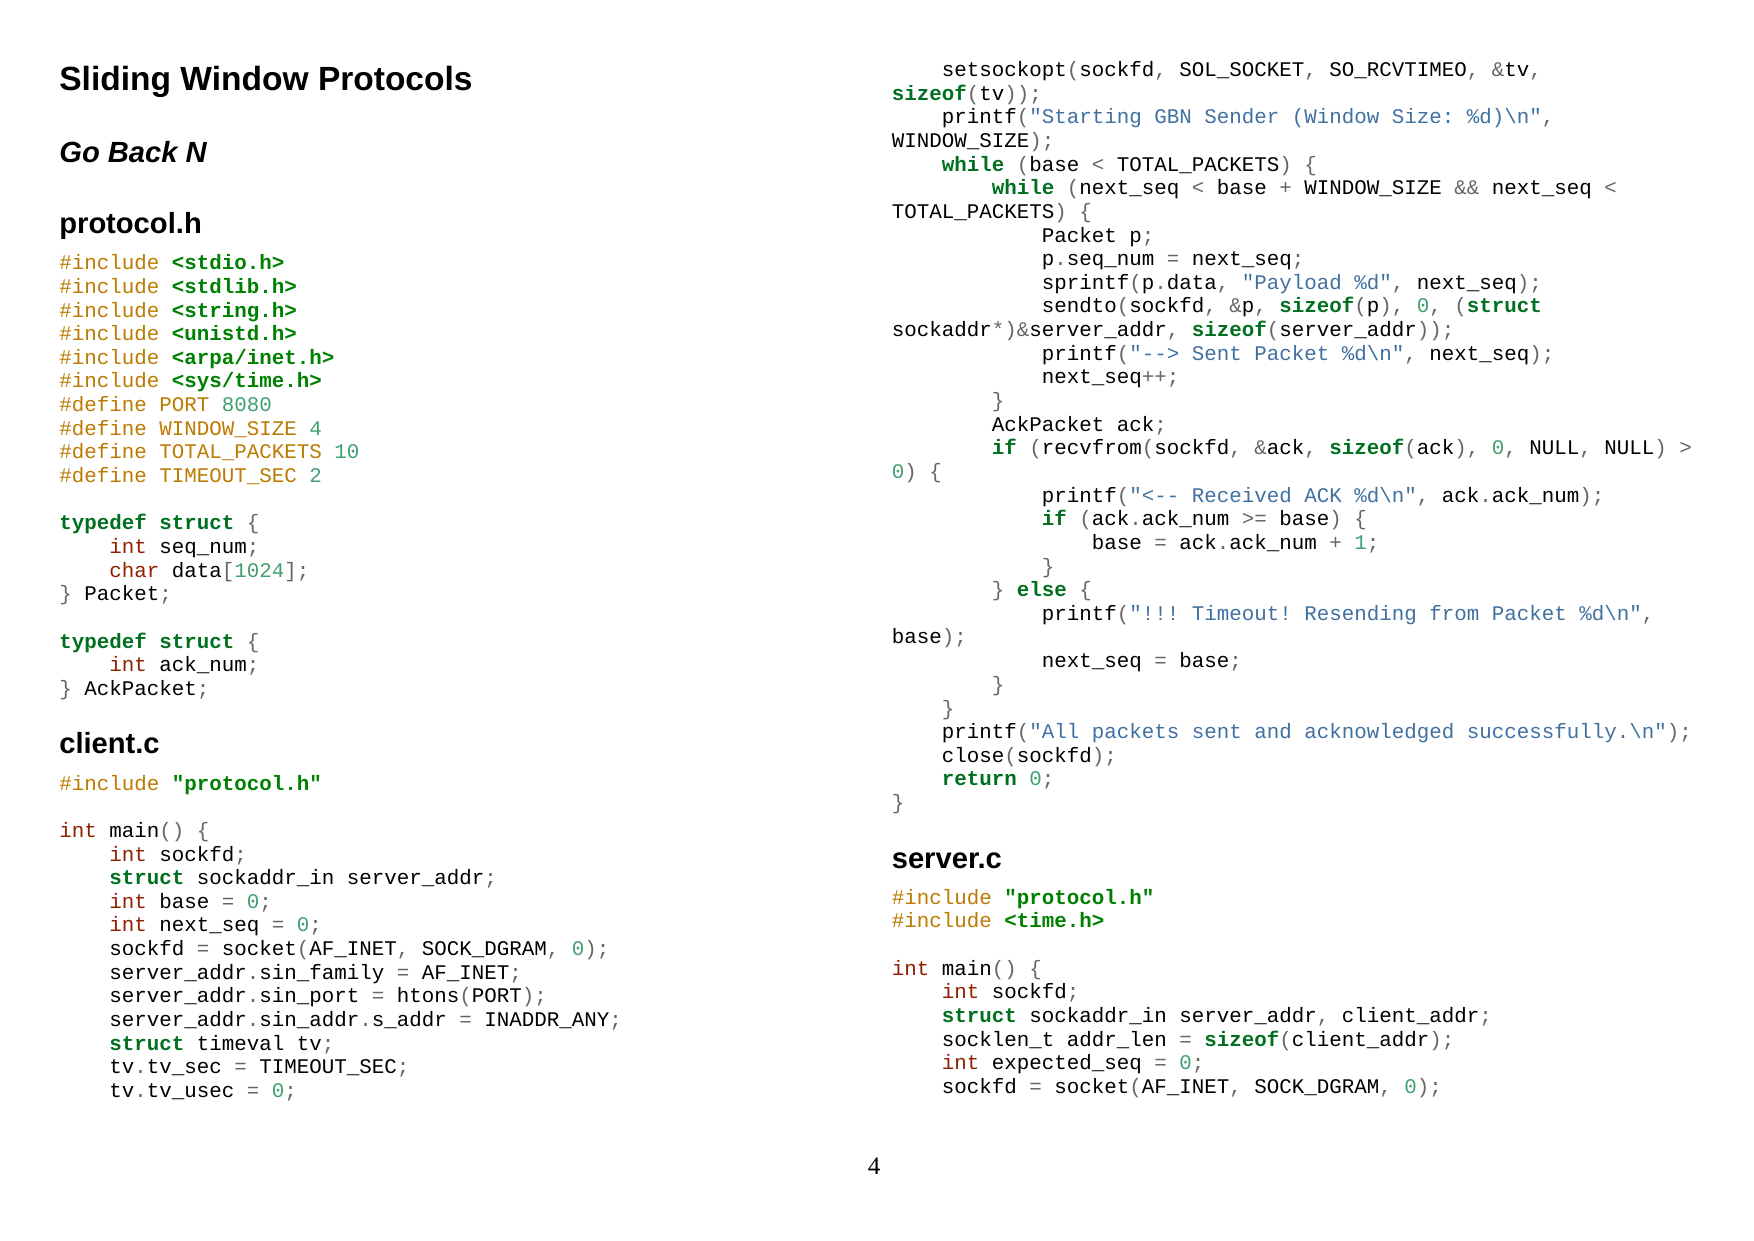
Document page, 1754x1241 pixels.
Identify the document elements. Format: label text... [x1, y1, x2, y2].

text if (ack.ack_num >= base) { [892, 508, 1695, 532]
text int main() { [59, 820, 862, 843]
text printf("--> Sent Packet %d\n", next_seq); [892, 343, 1695, 366]
text while (next_seq < base + WINDOW_SIZE && next_seq < TOTAL_PACKETS) { [892, 177, 1695, 224]
text typedef struct { [59, 512, 862, 536]
text #define TIMEOUT_SEC 2 [59, 465, 862, 489]
text sendto(sockfd, &p, sizeof(p), 0, (struct sockaddr*)&server_addr, sizeof(server_addr)); [892, 296, 1695, 343]
text int main() { [892, 958, 1695, 981]
text base = ack.ack_num + 1; [892, 532, 1695, 556]
text int seq_num; [59, 536, 862, 560]
text struct sockaddr_in server_addr, client_addr; [892, 1005, 1695, 1029]
text printf("<-- Received ACK %d\n", ack.ack_num); [892, 485, 1695, 508]
subtitle client.c [59, 727, 862, 760]
text } AckPacket; [59, 678, 862, 702]
text #include <sys/time.h> [59, 371, 862, 394]
text } [892, 390, 1695, 414]
text int ack_num; [59, 654, 862, 678]
text } [892, 697, 1695, 721]
text tv.tv_usec = 0; [59, 1080, 862, 1104]
text int sockfd; [892, 981, 1695, 1005]
text } Packet; [59, 583, 862, 607]
text #include "protocol.h" [892, 887, 1695, 910]
text AckPacket ack; [892, 414, 1695, 437]
text server_addr.sin_port = htons(PORT); [59, 985, 862, 1009]
text close(sockfd); [892, 745, 1695, 768]
text #include <unistd.h> [59, 323, 862, 347]
text int sockfd; [59, 843, 862, 867]
text #include <stdlib.h> [59, 276, 862, 299]
subtitle server.c [892, 841, 1695, 874]
text server_addr.sin_family = AF_INET; [59, 962, 862, 985]
text #define WINDOW_SIZE 4 [59, 418, 862, 441]
text sprintf(p.data, "Payload %d", next_seq); [892, 272, 1695, 296]
text next_seq = base; [892, 650, 1695, 674]
text #include "protocol.h" [59, 773, 862, 796]
text typedef struct { [59, 631, 862, 654]
text tv.tv_sec = TIMEOUT_SEC; [59, 1056, 862, 1080]
subtitle Go Back N [59, 135, 862, 169]
subtitle Sliding Window Protocols [59, 59, 862, 98]
text int next_seq = 0; [59, 914, 862, 938]
text struct sockaddr_in server_addr; [59, 867, 862, 891]
text socklen_t addr_len = sizeof(client_addr); [892, 1029, 1695, 1052]
text printf("Starting GBN Sender (Window Size: %d)\n", WINDOW_SIZE); [892, 106, 1695, 154]
text int expected_seq = 0; [892, 1052, 1695, 1076]
text } else { [892, 579, 1695, 603]
text int base = 0; [59, 891, 862, 914]
text printf("!!! Timeout! Resending from Packet %d\n", base); [892, 603, 1695, 650]
text #include <stdio.h> [59, 252, 862, 276]
text setsockopt(sockfd, SOL_SOCKET, SO_RCVTIMEO, &tv, sizeof(tv)); [892, 59, 1695, 106]
text #include <time.h> [892, 910, 1695, 934]
text return 0; [892, 768, 1695, 792]
text printf("All packets sent and acknowledged successfully.\n"); [892, 721, 1695, 745]
subtitle protocol.h [59, 206, 862, 240]
text } [892, 556, 1695, 579]
text } [892, 792, 1695, 816]
text char data[1024]; [59, 560, 862, 583]
text sockfd = socket(AF_INET, SOCK_DGRAM, 0); [59, 938, 862, 962]
text #define TOTAL_PACKETS 10 [59, 441, 862, 465]
text server_addr.sin_addr.s_addr = INADDR_ANY; [59, 1009, 862, 1033]
text } [892, 674, 1695, 697]
text #include <string.h> [59, 299, 862, 323]
text #include <arpa/inet.h> [59, 347, 862, 371]
text #define PORT 8080 [59, 394, 862, 418]
text next_seq++; [892, 366, 1695, 390]
text p.seq_num = next_seq; [892, 248, 1695, 272]
text while (base < TOTAL_PACKETS) { [892, 154, 1695, 177]
text sockfd = socket(AF_INET, SOCK_DGRAM, 0); [892, 1076, 1695, 1099]
text if (recvfrom(sockfd, &ack, sizeof(ack), 0, NULL, NULL) > 0) { [892, 437, 1695, 485]
text Packet p; [892, 224, 1695, 248]
text struct timeval tv; [59, 1033, 862, 1056]
